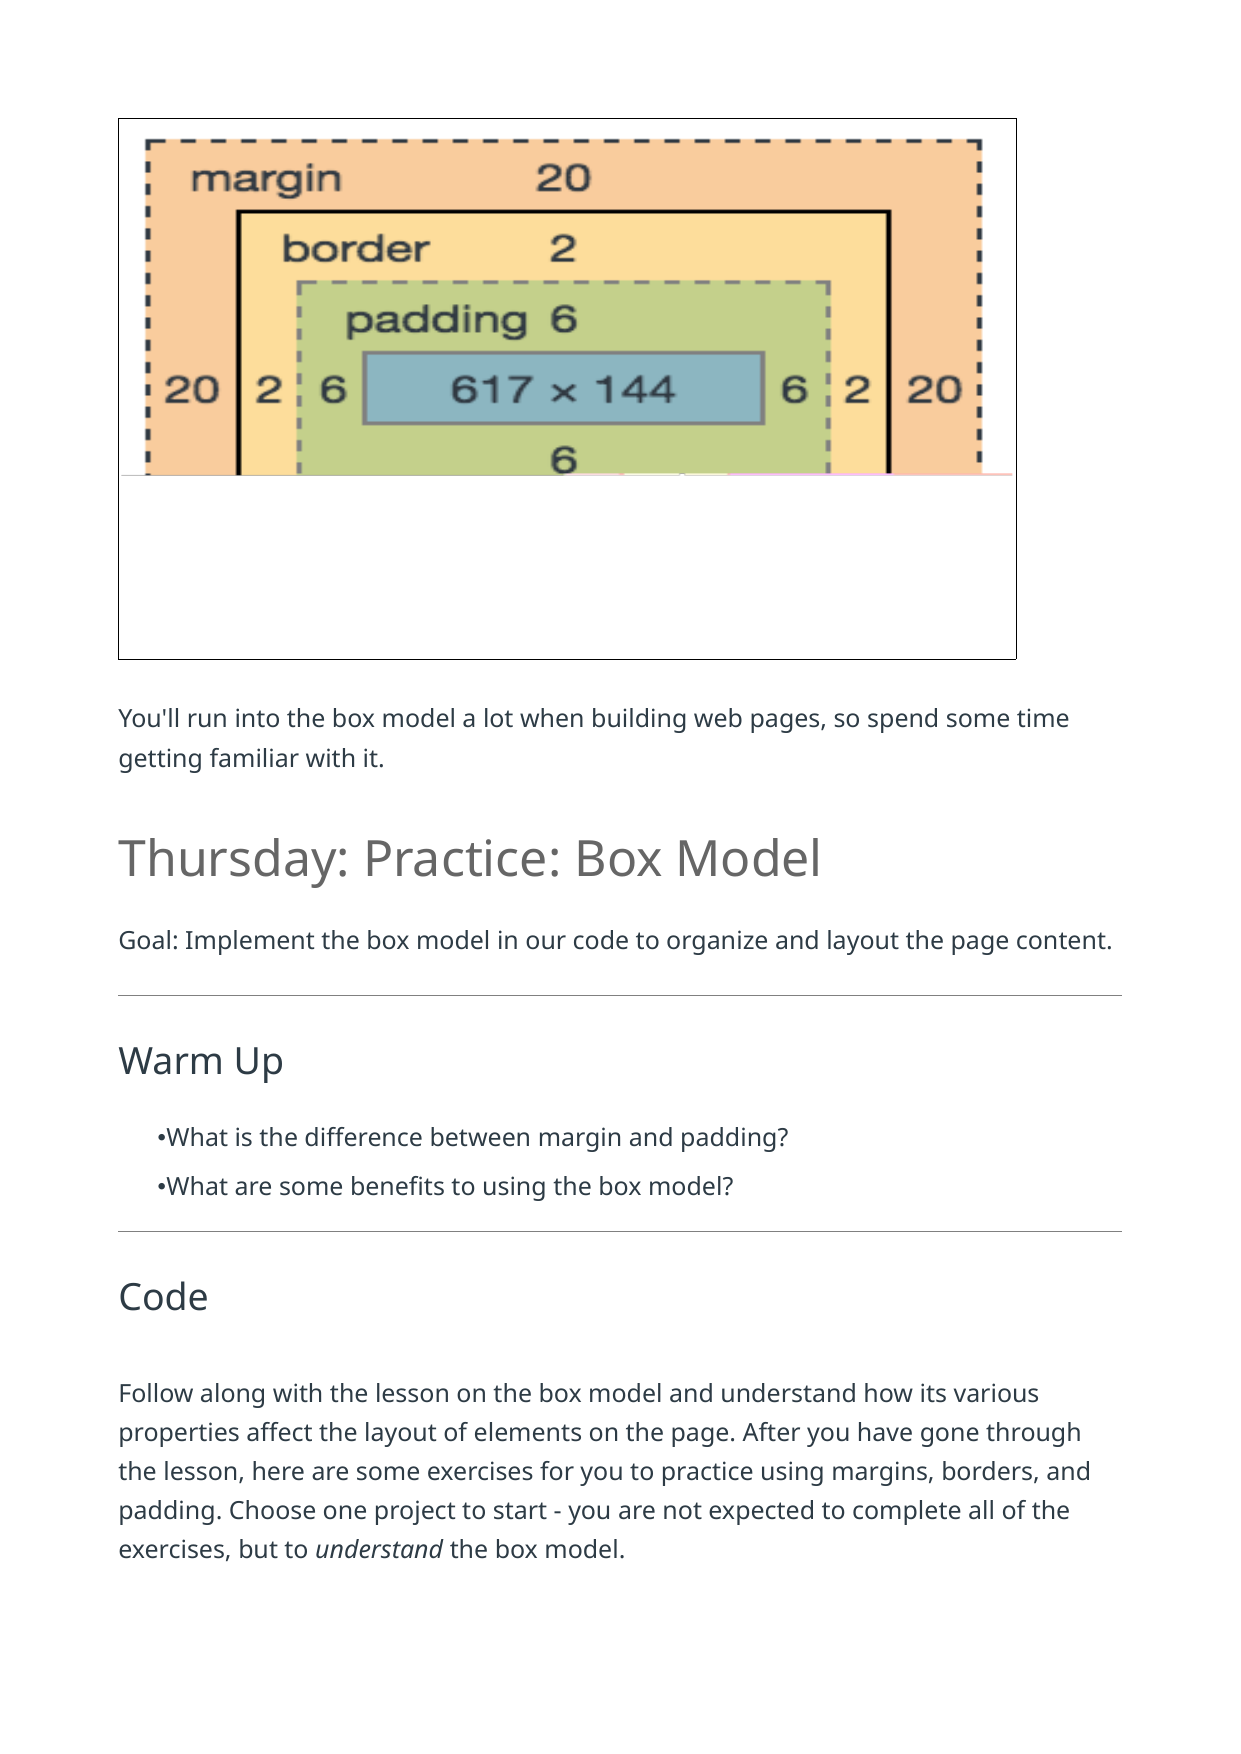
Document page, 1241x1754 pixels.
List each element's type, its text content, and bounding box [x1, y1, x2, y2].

subtitle Warm Up [118, 1034, 1122, 1085]
text Follow along with the lesson on the box model and understand how its various properties affect the layout of elements on the page. After you have gone through the lesson, here are some exercises for you to practice using margins, borders, and padding. Choose one project to start - you are not expected to complete all of the exercises, but to understand the box model. [118, 1375, 1122, 1566]
text Goal: Implement the box model in our code to organize and layout the page content. [118, 922, 1122, 957]
picture [121, 121, 1013, 656]
text You'll run into the box model a lot when building web pages, so spend some time getting familiar with it. [118, 701, 1122, 774]
subtitle Code [118, 1271, 1122, 1322]
list What is the difference between margin and padding? [118, 1120, 1122, 1154]
list What are some benefits to using the box model? [118, 1168, 1122, 1202]
subtitle Thursday: Practice: Box Model [118, 823, 1122, 891]
